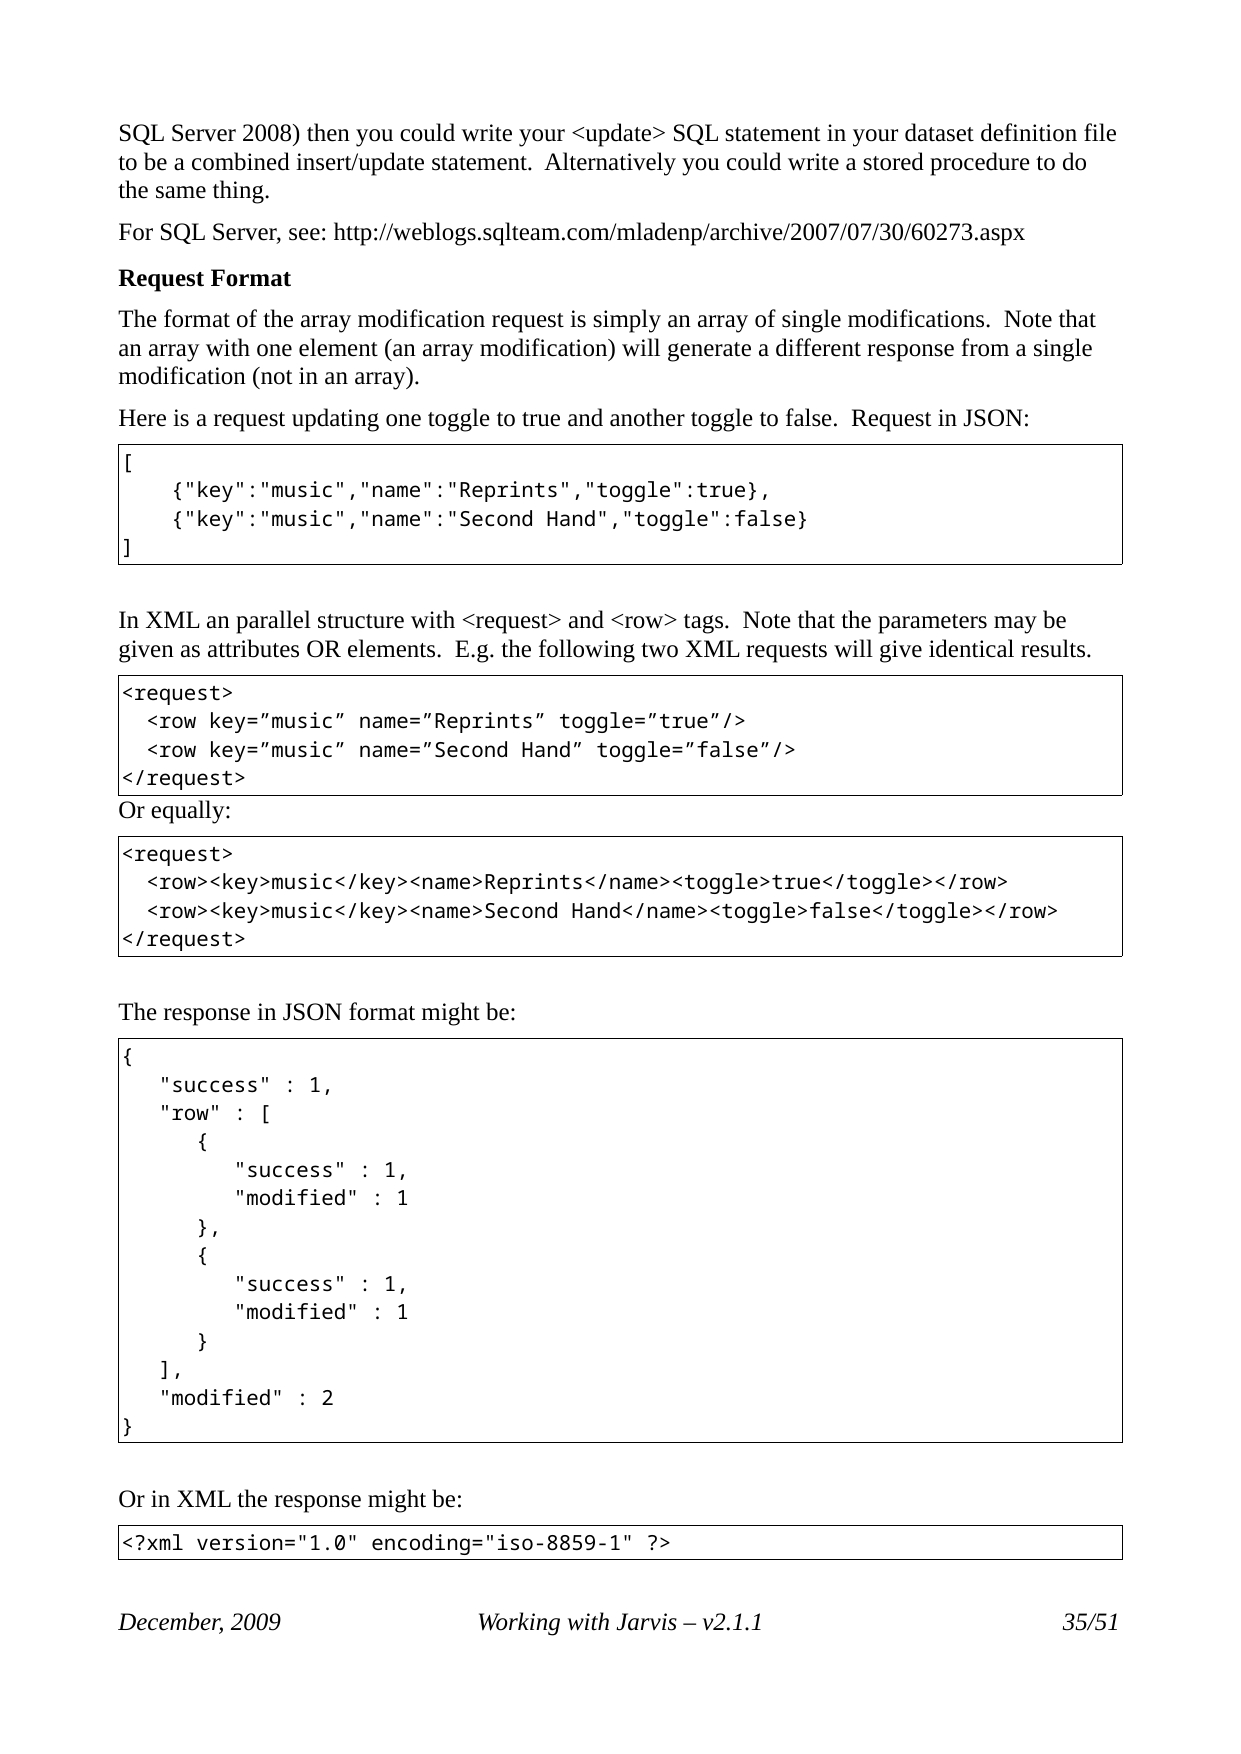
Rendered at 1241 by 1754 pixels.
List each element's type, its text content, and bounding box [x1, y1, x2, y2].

text { [119, 1237, 1122, 1266]
text Or equally: [118, 796, 1122, 823]
text Or in XML the response might be: [118, 1484, 1122, 1512]
text </request> [119, 921, 1122, 956]
text {"key":"music","name":"Reprints","toggle":true}, [119, 472, 1122, 501]
text {"key":"music","name":"Second Hand","toggle":false} [119, 501, 1122, 529]
text <request> [119, 837, 1122, 864]
text <?xml version="1.0" encoding="iso-8859-1" ?> [119, 1526, 1122, 1559]
text </request> [119, 760, 1122, 795]
text SQL Server 2008) then you could write your <update> SQL statement in your dataset definition file to be a combined insert/update statement. Alternatively you could write a stored procedure to do the same thing. [118, 118, 1122, 204]
text "success" : 1, [119, 1152, 1122, 1181]
subtitle Request Format [118, 263, 1122, 292]
text { [119, 1124, 1122, 1152]
text In XML an parallel structure with <request> and <row> tags. Note that the parameters may be given as attributes OR elements. E.g. the following two XML requests will give identical results. [118, 605, 1122, 662]
text "success" : 1, [119, 1067, 1122, 1095]
text For SQL Server, see: http://weblogs.sqlteam.com/mladenp/archive/2007/07/30/60273.aspx [118, 217, 1122, 246]
text "modified" : 1 [119, 1294, 1122, 1323]
text { [119, 1039, 1122, 1067]
text Here is a request updating one toggle to true and another toggle to false. Request in JSON: [118, 403, 1122, 431]
text "row" : [ [119, 1095, 1122, 1124]
text "modified" : 1 [119, 1181, 1122, 1209]
text <request> [119, 676, 1122, 703]
text ] [119, 529, 1122, 564]
text [ [119, 445, 1122, 472]
text } [119, 1323, 1122, 1351]
text The format of the array modification request is simply an array of single modifications. Note that an array with one element (an array modification) will generate a different response from a single modification (not in an array). [118, 304, 1122, 390]
text ], [119, 1351, 1122, 1379]
text <row key=”music” name=”Second Hand” toggle=”false”/> [119, 732, 1122, 760]
text "modified" : 2 [119, 1379, 1122, 1408]
text <row key=”music” name=”Reprints” toggle=”true”/> [119, 703, 1122, 732]
text } [119, 1408, 1122, 1442]
text }, [119, 1209, 1122, 1237]
text <row><key>music</key><name>Second Hand</name><toggle>false</toggle></row> [119, 893, 1122, 921]
text The response in JSON format might be: [118, 997, 1122, 1026]
text <row><key>music</key><name>Reprints</name><toggle>true</toggle></row> [119, 864, 1122, 893]
text "success" : 1, [119, 1266, 1122, 1294]
